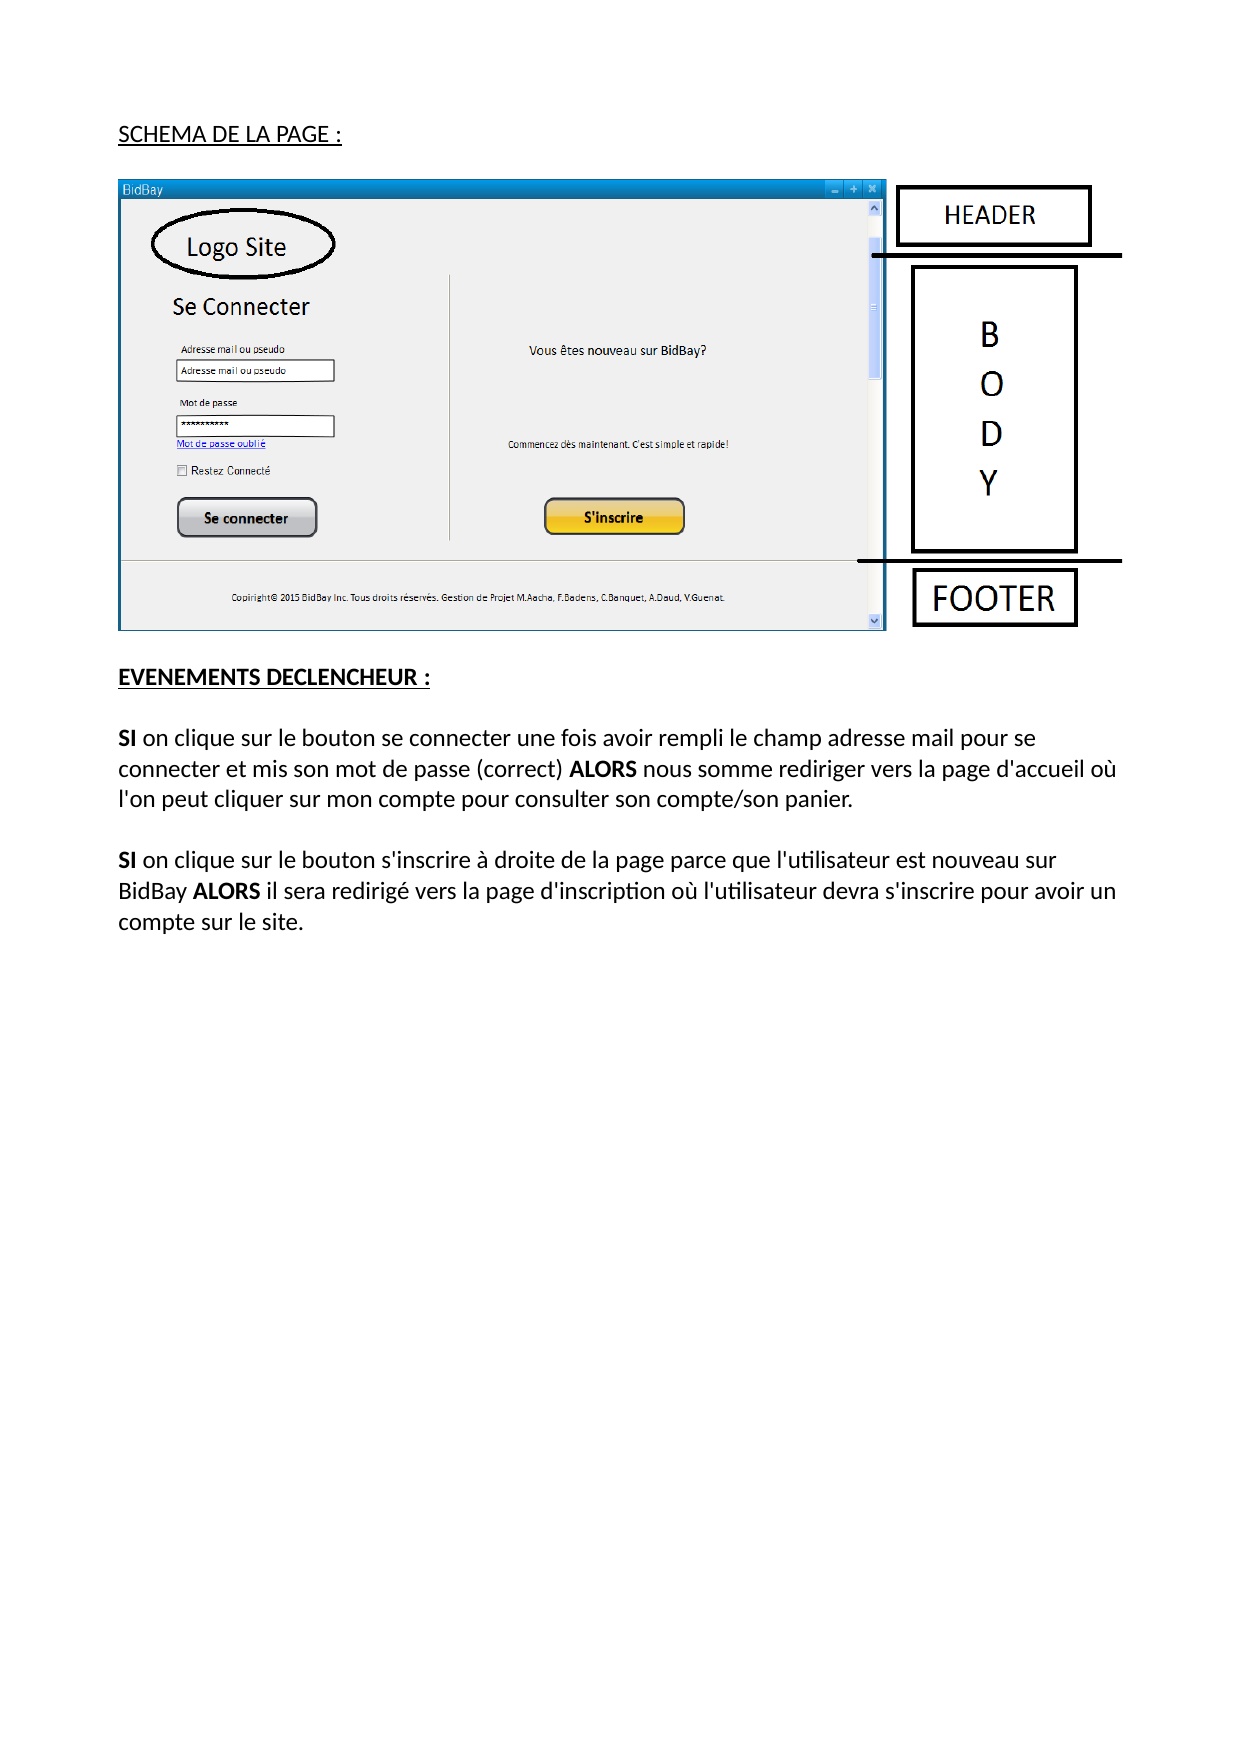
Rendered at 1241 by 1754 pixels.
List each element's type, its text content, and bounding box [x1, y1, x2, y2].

text EVENEMENTS DECLENCHEUR : [118, 661, 1122, 692]
text SCHEMA DE LA PAGE : [118, 118, 1122, 149]
text SI on clique sur le bouton se connecter une fois avoir rempli le champ adresse mail pour se connecter et mis son mot de passe (correct) ALORS nous somme rediriger vers la page d'accueil où l'on peut cliquer sur mon compte pour consulter son compte/son panier. SI on clique sur le bouton s'inscrire à droite de la page parce que l'utilisateur est nouveau sur BidBay ALORS il sera redirigé vers la page d'inscription où l'utilisateur devra s'inscrire pour avoir un compte sur le site. [118, 722, 1122, 936]
